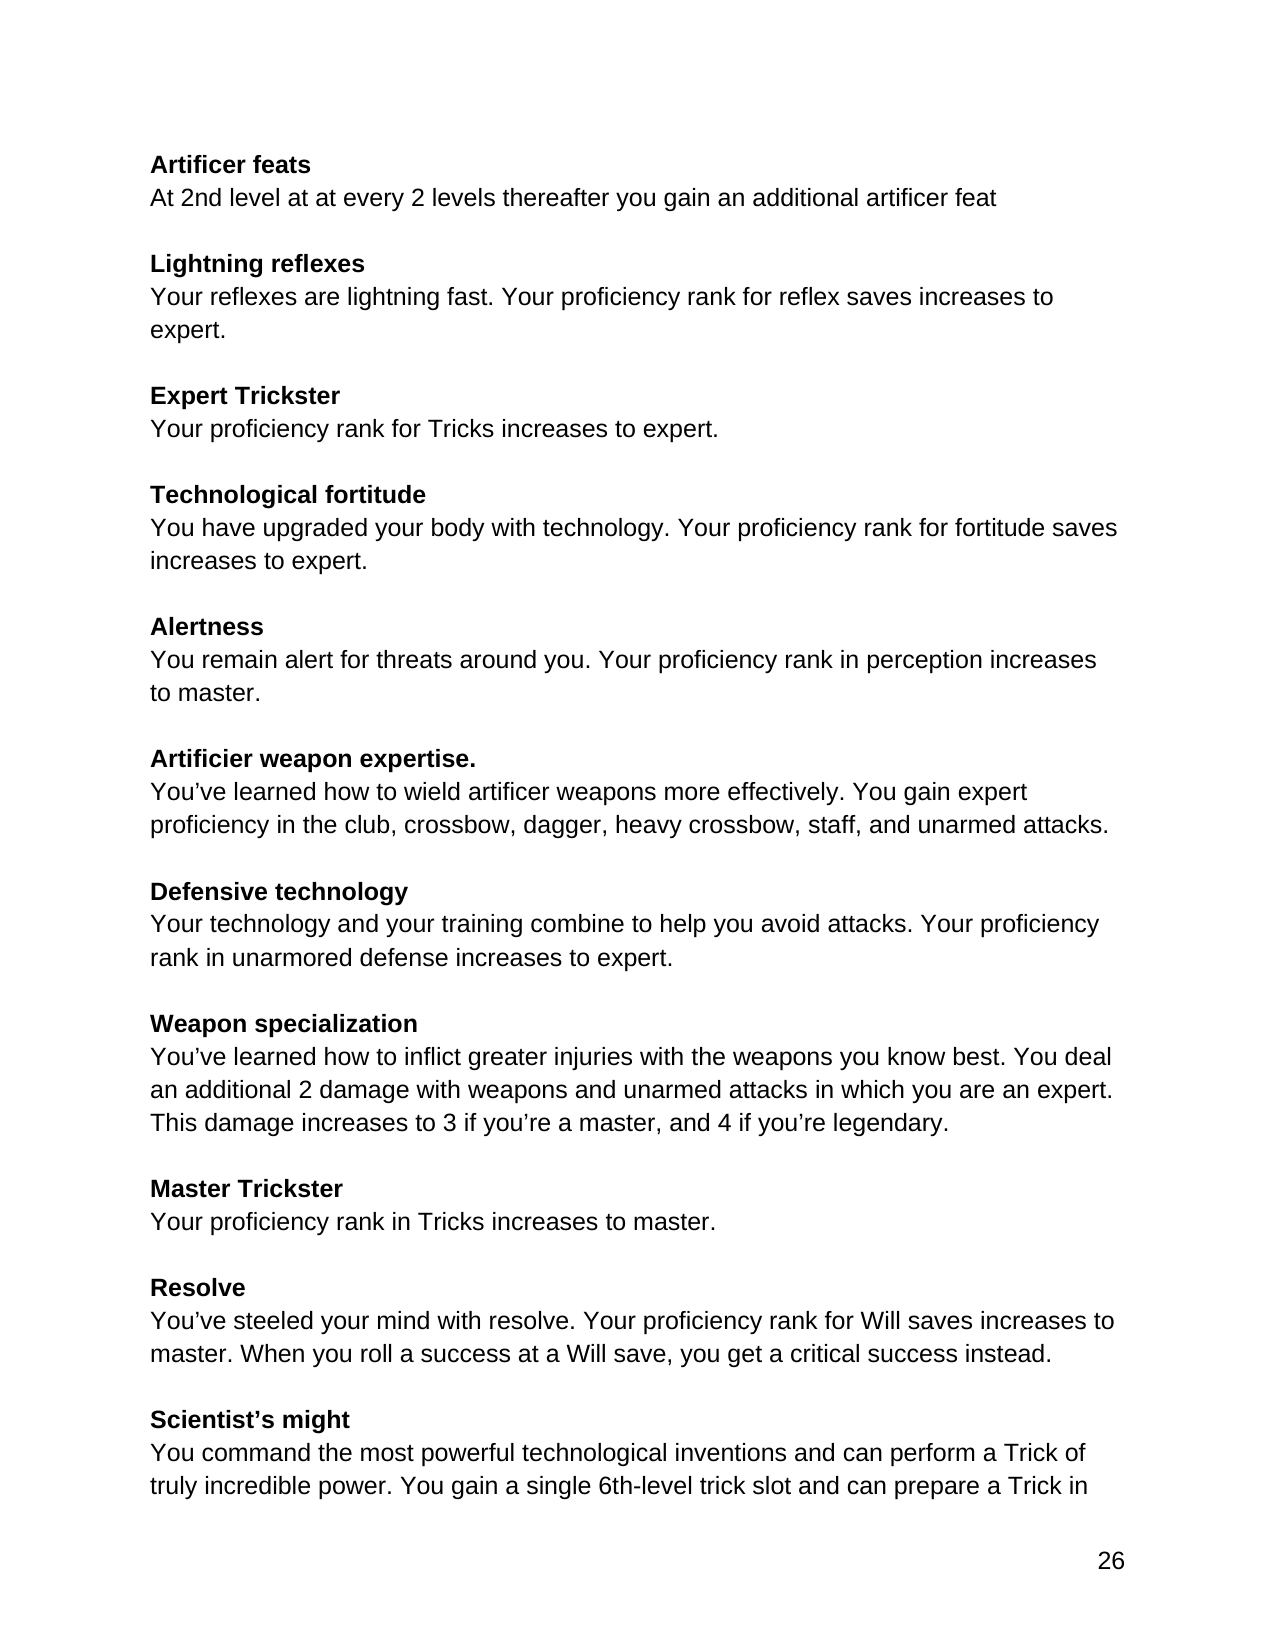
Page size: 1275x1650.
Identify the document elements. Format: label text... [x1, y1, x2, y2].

text You’ve learned how to inflict greater injuries with the weapons you know best. You deal an additional 2 damage with weapons and unarmed attacks in which you are an expert. This damage increases to 3 if you’re a master, and 4 if you’re legendary. [150, 1042, 1125, 1136]
text At 2nd level at at every 2 levels thereafter you gain an additional artificer feat [150, 183, 1125, 212]
text Weapon specialization [150, 1008, 1125, 1037]
text Scientist’s might [150, 1405, 1125, 1433]
text Your proficiency rank for Tricks increases to expert. [150, 414, 1125, 443]
text Expert Trickster [150, 381, 1125, 410]
text Artificer feats [150, 150, 1125, 179]
text Defensive technology [150, 876, 1125, 905]
text Resolve [150, 1273, 1125, 1301]
text You’ve steeled your mind with resolve. Your proficiency rank for Will saves increases to master. When you roll a success at a Will save, you get a critical success instead. [150, 1306, 1125, 1367]
text You command the most powerful technological inventions and can perform a Trick of truly incredible power. You gain a single 6th-level trick slot and can prepare a Trick in [150, 1438, 1125, 1499]
text Artificier weapon expertise. [150, 744, 1125, 773]
text Your reflexes are lightning fast. Your proficiency rank for reflex saves increases to expert. [150, 282, 1125, 344]
text You have upgraded your body with technology. Your proficiency rank for fortitude saves increases to expert. [150, 513, 1125, 575]
text Alertness [150, 612, 1125, 641]
text You’ve learned how to wield artificer weapons more effectively. You gain expert proficiency in the club, crossbow, dagger, heavy crossbow, staff, and unarmed attacks. [150, 777, 1125, 839]
text Lightning reflexes [150, 249, 1125, 278]
text Your technology and your training combine to help you avoid attacks. Your proficiency rank in unarmored defense increases to expert. [150, 909, 1125, 971]
text Master Trickster [150, 1174, 1125, 1202]
text You remain alert for threats around you. Your proficiency rank in perception increases to master. [150, 645, 1125, 707]
text Technological fortitude [150, 480, 1125, 509]
text Your proficiency rank in Tricks increases to master. [150, 1207, 1125, 1235]
